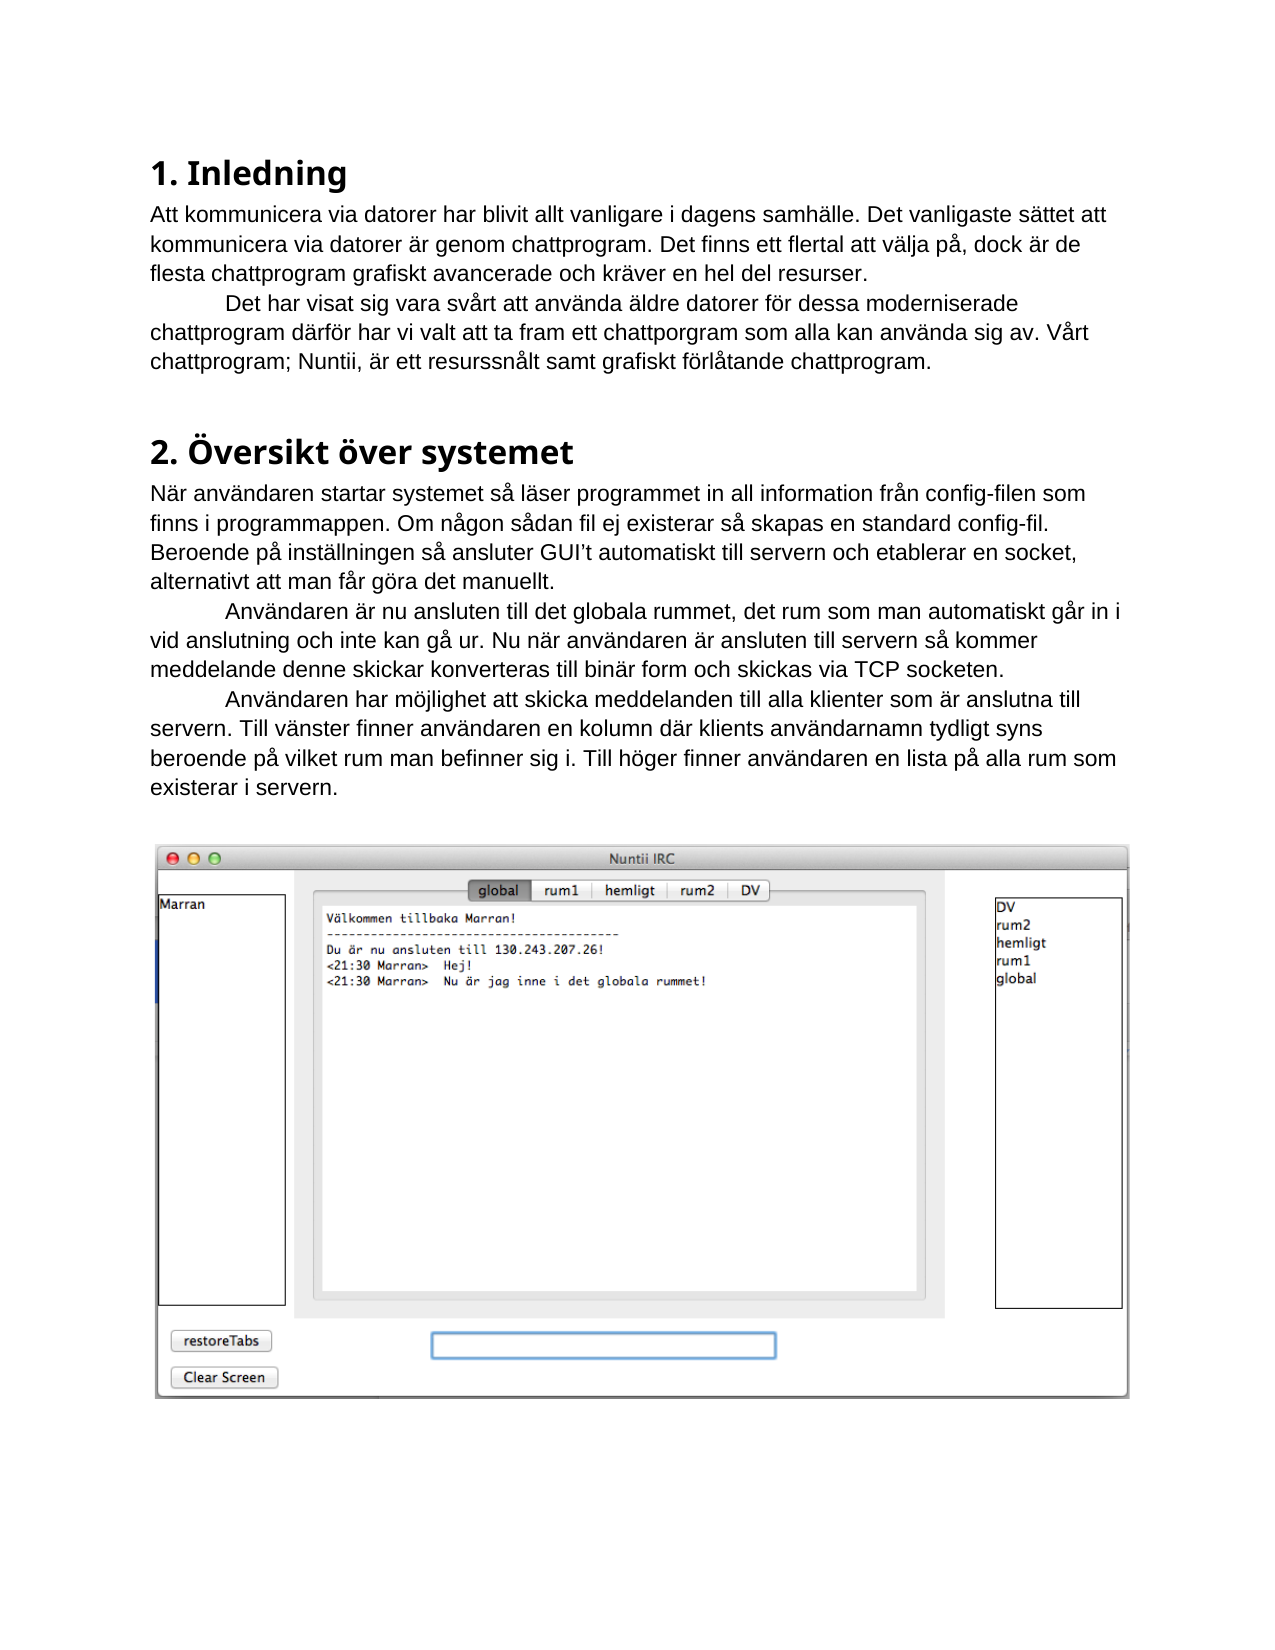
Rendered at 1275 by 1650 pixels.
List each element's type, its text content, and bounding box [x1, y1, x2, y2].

text När användaren startar systemet så läser programmet in all information från config-filen som finns i programmappen. Om någon sådan fil ej existerar så skapas en standard config-fil. Beroende på inställningen så ansluter GUI’t automatiskt till servern och etablerar en socket, alternativt att man får göra det manuellt. Användaren är nu ansluten till det globala rummet, det rum som man automatiskt går in i vid anslutning och inte kan gå ur. Nu när användaren är ansluten till servern så kommer meddelande denne skickar konverteras till binär form och skickas via TCP socketen. Användaren har möjlighet att skicka meddelanden till alla klienter som är anslutna till servern. Till vänster finner användaren en kolumn där klients användarnamn tydligt syns beroende på vilket rum man befinner sig i. Till höger finner användaren en lista på alla rum som existerar i servern. [150, 481, 1125, 800]
subtitle 1. Inledning [150, 150, 1125, 195]
picture [154, 844, 1130, 1399]
text Att kommunicera via datorer har blivit allt vanligare i dagens samhälle. Det vanligaste sättet att kommunicera via datorer är genom chattprogram. Det finns ett flertal att välja på, dock är de flesta chattprogram grafiskt avancerade och kräver en hel del resurser. Det har visat sig vara svårt att använda äldre datorer för dessa moderniserade chattprogram därför har vi valt att ta fram ett chattporgram som alla kan använda sig av. Vårt chattprogram; Nuntii, är ett resurssnålt samt grafiskt förlåtande chattprogram. [150, 202, 1125, 375]
subtitle 2. Översikt över systemet [150, 429, 1125, 474]
